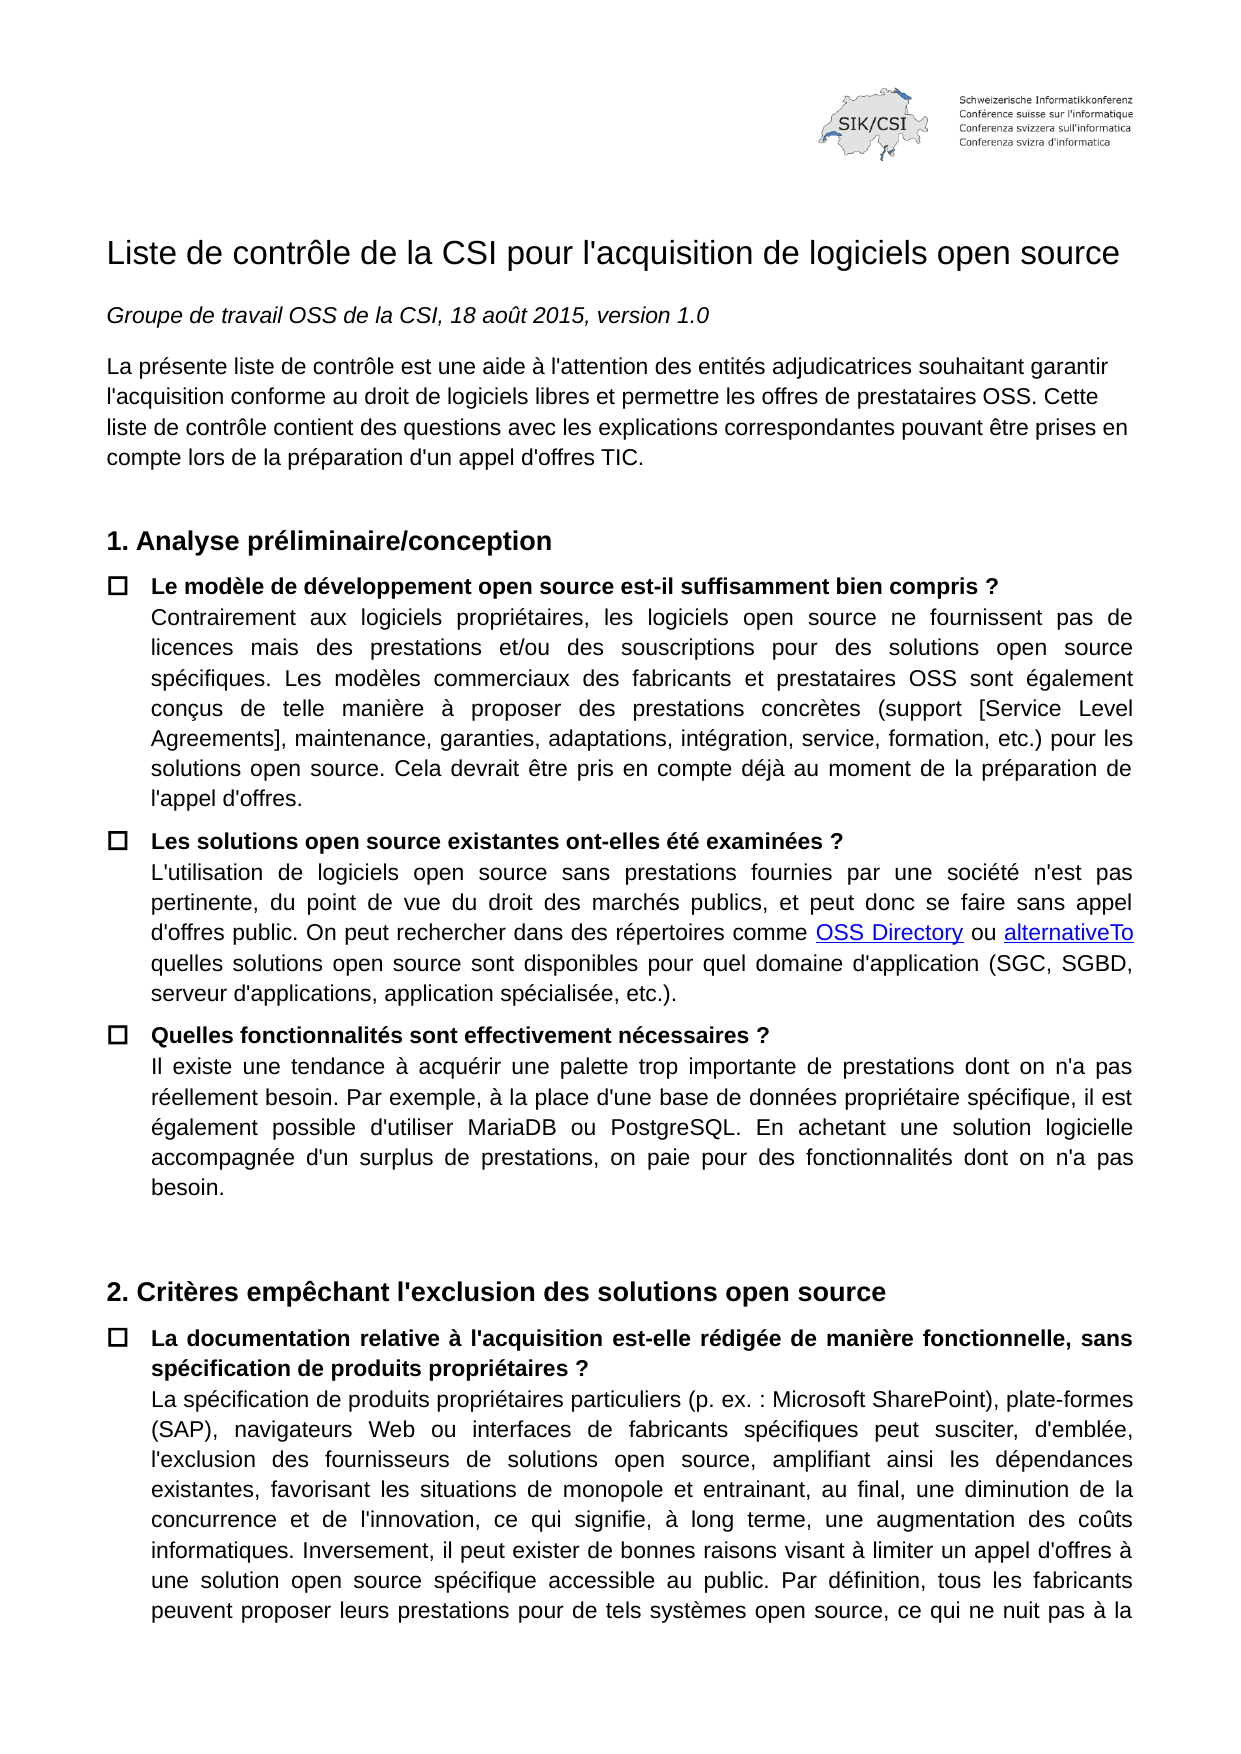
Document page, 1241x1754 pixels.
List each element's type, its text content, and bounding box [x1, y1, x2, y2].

list La documentation relative à l'acquisition est-elle rédigée de manière fonctionnelle, sans spécification de produits propriétaires ? [106, 1325, 1134, 1382]
list Quelles fonctionnalités sont effectivement nécessaires ? [106, 1022, 1134, 1049]
list Les solutions open source existantes ont-elles été examinées ? [106, 828, 1134, 855]
text La présente liste de contrôle est une aide à l'attention des entités adjudicatrices souhaitant garantir l'acquisition conforme au droit de logiciels libres et permettre les offres de prestataires OSS. Cette liste de contrôle contient des questions avec les explications correspondantes pouvant être prises en compte lors de la préparation d'un appel d'offres TIC. [106, 353, 1134, 500]
list Le modèle de développement open source est-il suffisamment bien compris ? [106, 573, 1134, 600]
list La spécification de produits propriétaires particuliers (p. ex. : Microsoft SharePoint), plate-formes (SAP), navigateurs Web ou interfaces de fabricants spécifiques peut susciter, d'emblée, l'exclusion des fournisseurs de solutions open source, amplifiant ainsi les dépendances existantes, favorisant les situations de monopole et entrainant, au final, une diminution de la concurrence et de l'innovation, ce qui signifie, à long terme, une augmentation des coûts informatiques. Inversement, il peut exister de bonnes raisons visant à limiter un appel d'offres à une solution open source spécifique accessible au public. Par définition, tous les fabricants peuvent proposer leurs prestations pour de tels systèmes open source, ce qui ne nuit pas à la [151, 1386, 1134, 1623]
subtitle Liste de contrôle de la CSI pour l'acquisition de logiciels open source [106, 233, 1134, 271]
list Contrairement aux logiciels propriétaires, les logiciels open source ne fournissent pas de licences mais des prestations et/ou des souscriptions pour des solutions open source spécifiques. Les modèles commerciaux des fabricants et prestataires OSS sont également conçus de telle manière à proposer des prestations concrètes (support [Service Level Agreements], maintenance, garanties, adaptations, intégration, service, formation, etc.) pour les solutions open source. Cela devrait être pris en compte déjà au moment de la préparation de l'appel d'offres. [151, 604, 1134, 812]
text Groupe de travail OSS de la CSI, 18 août 2015, version 1.0 [106, 302, 1134, 328]
list Il existe une tendance à acquérir une palette trop importante de prestations dont on n'a pas réellement besoin. Par exemple, à la place d'une base de données propriétaire spécifique, il est également possible d'utiliser MariaDB ou PostgreSQL. En achetant une solution logicielle accompagnée d'un surplus de prestations, on paie pour des fonctionnalités dont on n'a pas besoin. [151, 1053, 1134, 1201]
subtitle 2. Critères empêchant l'exclusion des solutions open source [106, 1276, 1134, 1307]
picture [817, 87, 1135, 161]
subtitle 1. Analyse préliminaire/conception [106, 525, 1134, 556]
list L'utilisation de logiciels open source sans prestations fournies par une société n'est pas pertinente, du point de vue du droit des marchés publics, et peut donc se faire sans appel d'offres public. On peut rechercher dans des répertoires comme OSS Directory ou alternativeTo quelles solutions open source sont disponibles pour quel domaine d'application (SGC, SGBD, serveur d'applications, application spécialisée, etc.). [151, 859, 1134, 1006]
